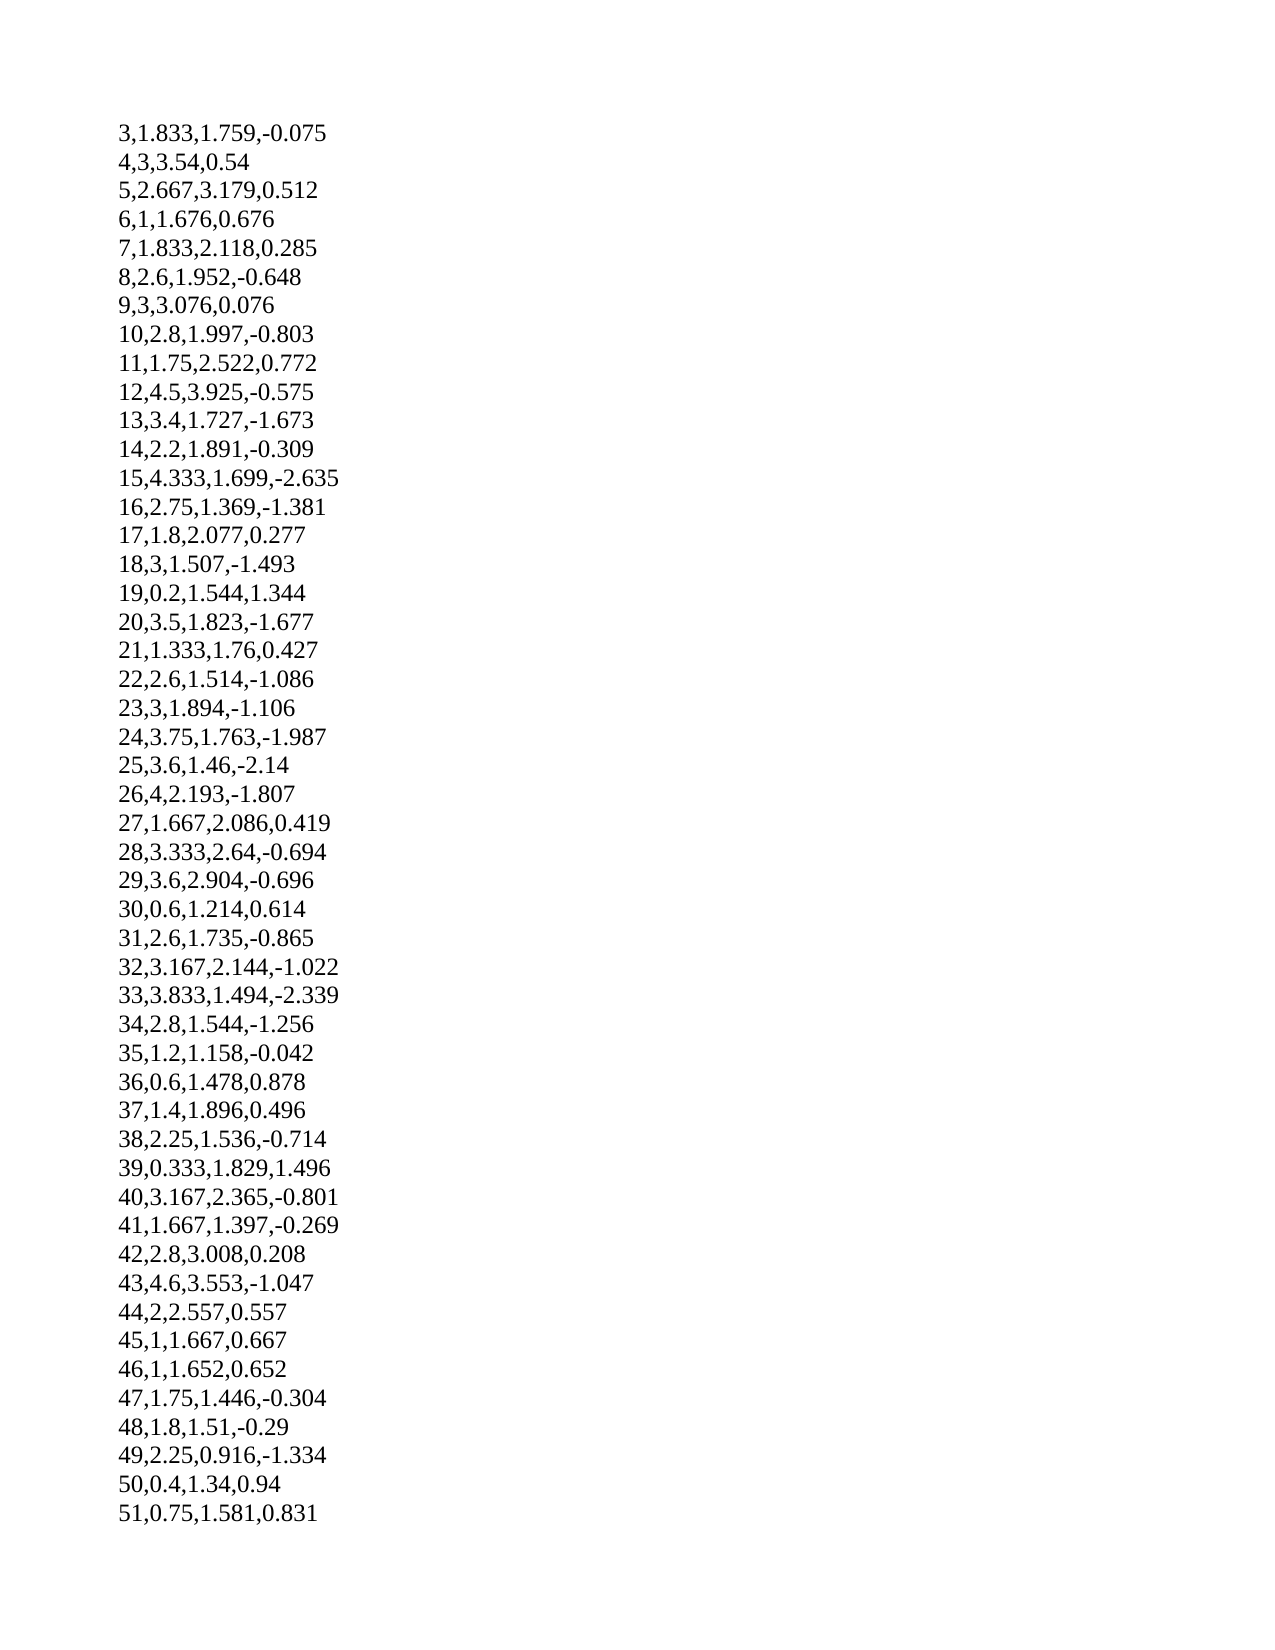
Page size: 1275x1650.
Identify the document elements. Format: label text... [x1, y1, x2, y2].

text 49,2.25,0.916,-1.334 [118, 1441, 1157, 1469]
text 15,4.333,1.699,-2.635 [118, 463, 1157, 492]
text 51,0.75,1.581,0.831 [118, 1498, 1157, 1527]
text 43,4.6,3.553,-1.047 [118, 1268, 1157, 1297]
text 4,3,3.54,0.54 [118, 147, 1157, 176]
text 41,1.667,1.397,-0.269 [118, 1211, 1157, 1239]
text 21,1.333,1.76,0.427 [118, 636, 1157, 664]
text 32,3.167,2.144,-1.022 [118, 952, 1157, 981]
text 25,3.6,1.46,-2.14 [118, 751, 1157, 779]
text 27,1.667,2.086,0.419 [118, 808, 1157, 837]
text 10,2.8,1.997,-0.803 [118, 319, 1157, 348]
text 6,1,1.676,0.676 [118, 204, 1157, 233]
text 30,0.6,1.214,0.614 [118, 894, 1157, 923]
text 18,3,1.507,-1.493 [118, 549, 1157, 578]
text 50,0.4,1.34,0.94 [118, 1469, 1157, 1498]
text 5,2.667,3.179,0.512 [118, 176, 1157, 204]
text 24,3.75,1.763,-1.987 [118, 722, 1157, 751]
text 14,2.2,1.891,-0.309 [118, 434, 1157, 463]
text 17,1.8,2.077,0.277 [118, 521, 1157, 549]
text 16,2.75,1.369,-1.381 [118, 492, 1157, 521]
text 23,3,1.894,-1.106 [118, 693, 1157, 722]
text 7,1.833,2.118,0.285 [118, 233, 1157, 262]
text 37,1.4,1.896,0.496 [118, 1096, 1157, 1124]
text 36,0.6,1.478,0.878 [118, 1067, 1157, 1096]
text 28,3.333,2.64,-0.694 [118, 837, 1157, 866]
text 22,2.6,1.514,-1.086 [118, 664, 1157, 693]
text 11,1.75,2.522,0.772 [118, 348, 1157, 377]
text 33,3.833,1.494,-2.339 [118, 981, 1157, 1009]
text 48,1.8,1.51,-0.29 [118, 1412, 1157, 1441]
text 9,3,3.076,0.076 [118, 291, 1157, 319]
text 47,1.75,1.446,-0.304 [118, 1383, 1157, 1412]
text 3,1.833,1.759,-0.075 [118, 118, 1157, 147]
text 45,1,1.667,0.667 [118, 1326, 1157, 1354]
text 46,1,1.652,0.652 [118, 1354, 1157, 1383]
text 12,4.5,3.925,-0.575 [118, 377, 1157, 406]
text 20,3.5,1.823,-1.677 [118, 607, 1157, 636]
text 31,2.6,1.735,-0.865 [118, 923, 1157, 952]
text 39,0.333,1.829,1.496 [118, 1153, 1157, 1182]
text 29,3.6,2.904,-0.696 [118, 866, 1157, 894]
text 35,1.2,1.158,-0.042 [118, 1038, 1157, 1067]
text 8,2.6,1.952,-0.648 [118, 262, 1157, 291]
text 34,2.8,1.544,-1.256 [118, 1009, 1157, 1038]
text 40,3.167,2.365,-0.801 [118, 1182, 1157, 1211]
text 19,0.2,1.544,1.344 [118, 578, 1157, 607]
text 26,4,2.193,-1.807 [118, 779, 1157, 808]
text 44,2,2.557,0.557 [118, 1297, 1157, 1326]
text 38,2.25,1.536,-0.714 [118, 1124, 1157, 1153]
text 42,2.8,3.008,0.208 [118, 1239, 1157, 1268]
text 13,3.4,1.727,-1.673 [118, 406, 1157, 434]
